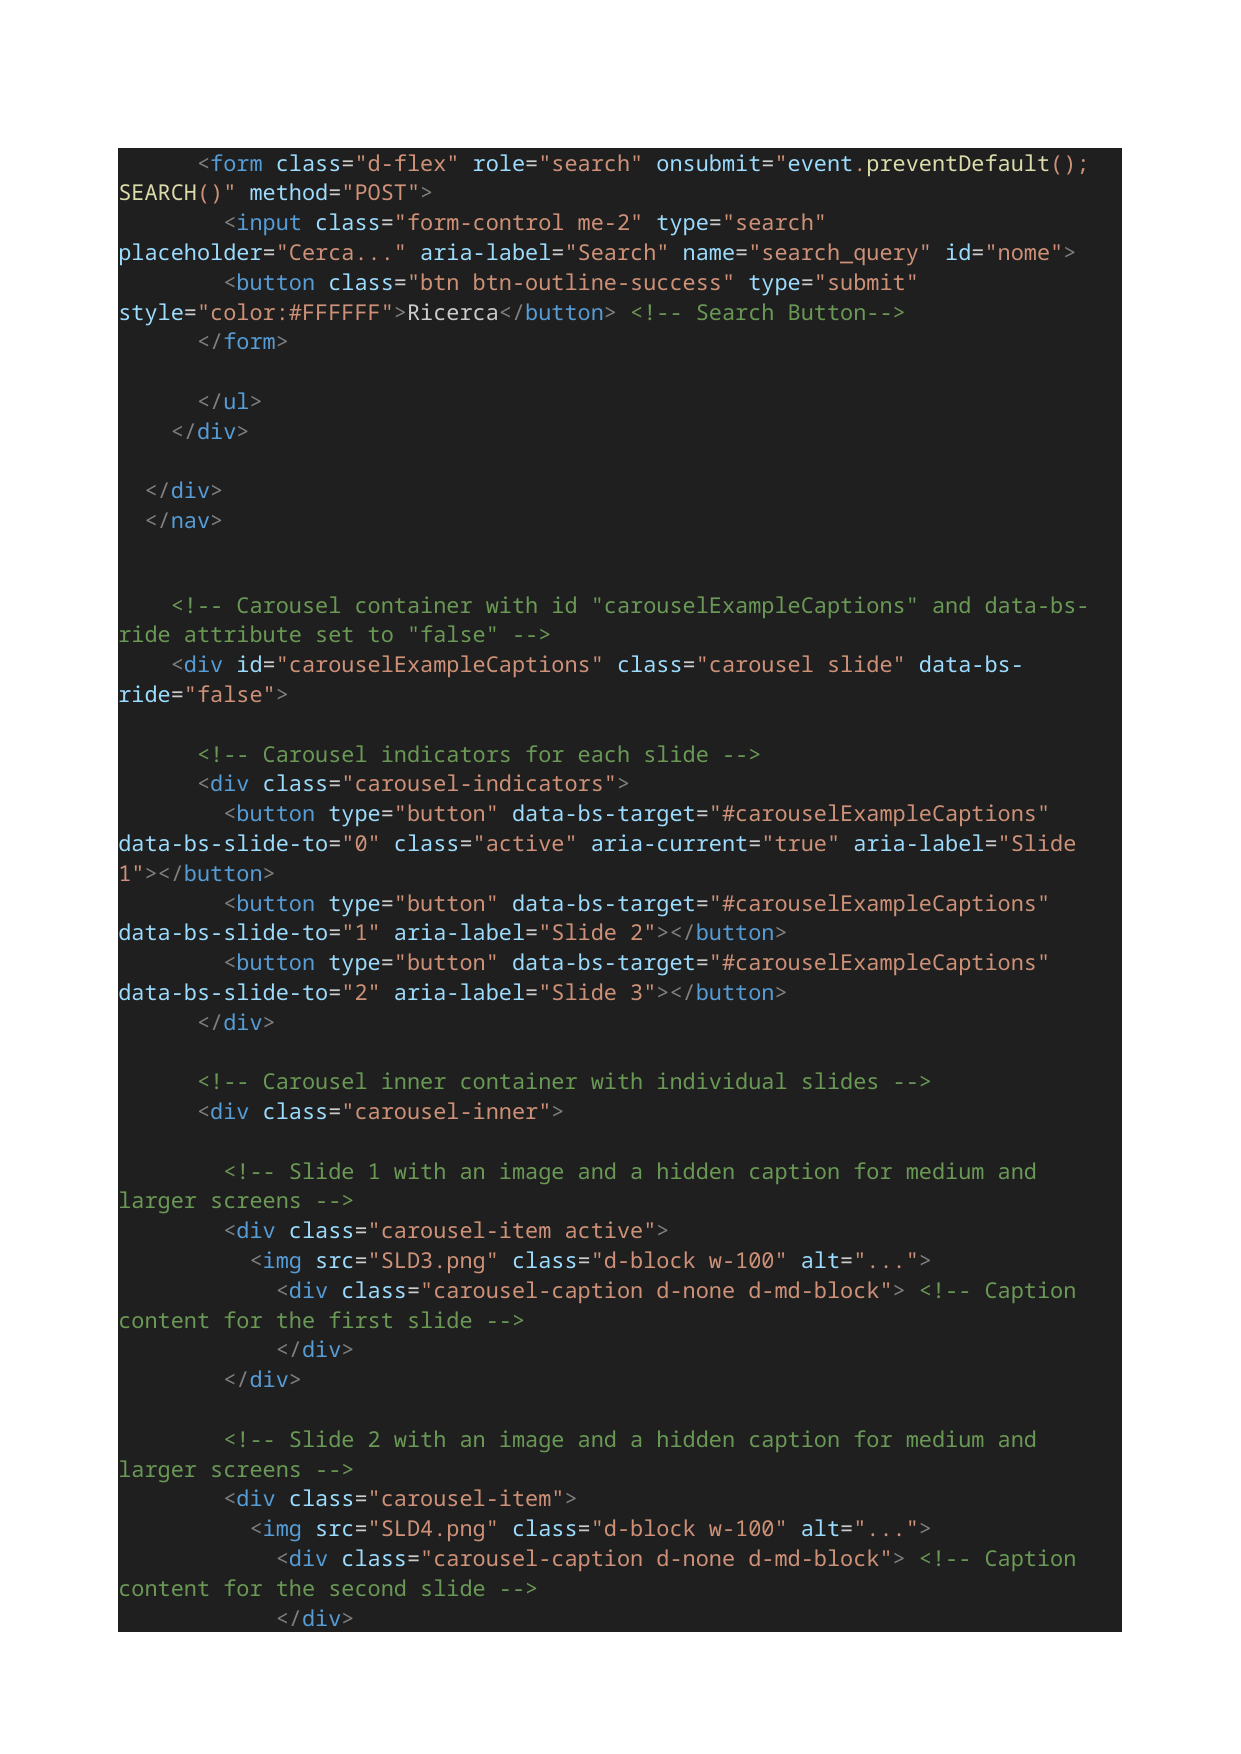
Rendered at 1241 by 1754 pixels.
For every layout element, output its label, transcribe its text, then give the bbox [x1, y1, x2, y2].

text <input class="form-control me-2" type="search" placeholder="Cerca..." aria-label="Search" name="search_query" id="nome"> [118, 207, 1122, 267]
text <!-- Carousel inner container with individual slides --> [118, 1066, 1122, 1096]
text </div> [118, 1603, 1122, 1632]
text </div> [118, 1007, 1122, 1037]
text <form class="d-flex" role="search" onsubmit="event.preventDefault(); SEARCH()" method="POST"> [118, 148, 1122, 207]
text <div class="carousel-item active"> [118, 1215, 1122, 1245]
text </ul> [118, 386, 1122, 416]
text <!-- Carousel indicators for each slide --> [118, 739, 1122, 768]
text <!-- Carousel container with id "carouselExampleCaptions" and data-bs-ride attribute set to "false" --> [118, 590, 1122, 649]
text <img src="SLD3.png" class="d-block w-100" alt="..."> [118, 1245, 1122, 1275]
text <div class="carousel-caption d-none d-md-block"> <!-- Caption content for the first slide --> [118, 1275, 1122, 1334]
text <div class="carousel-inner"> [118, 1096, 1122, 1126]
text </div> [118, 475, 1122, 505]
text </form> [118, 326, 1122, 356]
text <button class="btn btn-outline-success" type="submit" style="color:#FFFFFF">Ricerca</button> <!-- Search Button--> [118, 267, 1122, 326]
text </div> [118, 1364, 1122, 1394]
text </div> [118, 1334, 1122, 1364]
text <img src="SLD4.png" class="d-block w-100" alt="..."> [118, 1513, 1122, 1543]
text <!-- Slide 1 with an image and a hidden caption for medium and larger screens --> [118, 1156, 1122, 1215]
text <div class="carousel-caption d-none d-md-block"> <!-- Caption content for the second slide --> [118, 1543, 1122, 1603]
text <button type="button" data-bs-target="#carouselExampleCaptions" data-bs-slide-to="2" aria-label="Slide 3"></button> [118, 947, 1122, 1007]
text </nav> [118, 505, 1122, 535]
text <div class="carousel-indicators"> [118, 768, 1122, 798]
text <div class="carousel-item"> [118, 1483, 1122, 1513]
text <div id="carouselExampleCaptions" class="carousel slide" data-bs-ride="false"> [118, 649, 1122, 709]
text <button type="button" data-bs-target="#carouselExampleCaptions" data-bs-slide-to="1" aria-label="Slide 2"></button> [118, 888, 1122, 947]
text <button type="button" data-bs-target="#carouselExampleCaptions" data-bs-slide-to="0" class="active" aria-current="true" aria-label="Slide 1"></button> [118, 798, 1122, 888]
text </div> [118, 416, 1122, 446]
text <!-- Slide 2 with an image and a hidden caption for medium and larger screens --> [118, 1424, 1122, 1483]
